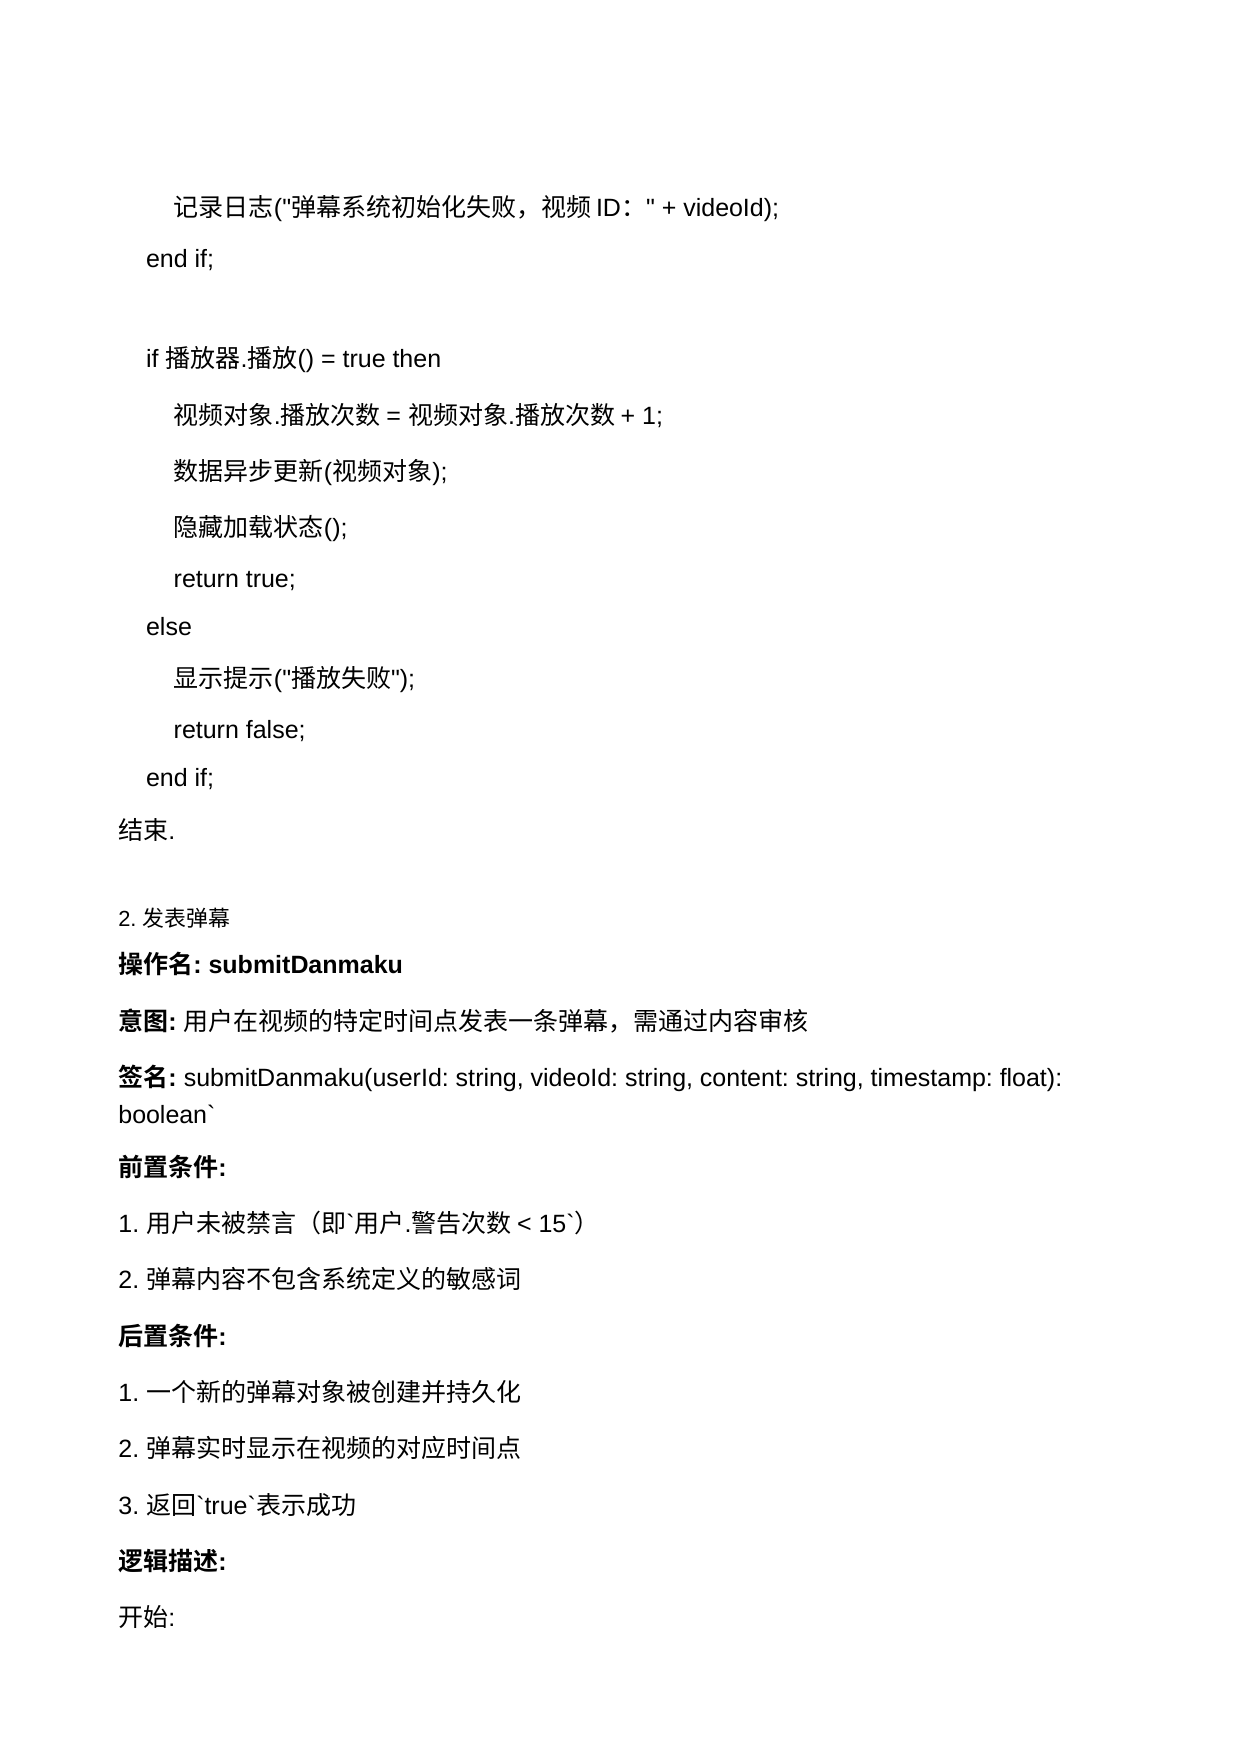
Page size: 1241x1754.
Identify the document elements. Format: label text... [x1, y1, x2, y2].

subtitle 发表弹幕 [118, 901, 1122, 932]
text 隐藏加载状态(); [118, 508, 1122, 544]
text else [118, 612, 1122, 640]
text 后置条件: [118, 1316, 1122, 1352]
text return true; [118, 564, 1122, 593]
text 1. 用户未被禁言（即`用户.警告次数 < 15`） [118, 1203, 1122, 1239]
text 操作名: submitDanmaku [118, 945, 1122, 981]
text end if; [118, 244, 1122, 273]
text 2. 弹幕实时显示在视频的对应时间点 [118, 1429, 1122, 1465]
text 视频对象.播放次数 = 视频对象.播放次数 + 1; [118, 395, 1122, 431]
text 2. 弹幕内容不包含系统定义的敏感词 [118, 1260, 1122, 1296]
text 意图: 用户在视频的特定时间点发表一条弹幕，需通过内容审核 [118, 1001, 1122, 1037]
text 签名: submitDanmaku(userId: string, videoId: string, content: string, timestamp: float): boolean` [118, 1058, 1122, 1128]
text if 播放器.播放() = true then [118, 339, 1122, 375]
text 逻辑描述: [118, 1541, 1122, 1578]
text 开始: [118, 1598, 1122, 1634]
text 结束. [118, 810, 1122, 846]
text 记录日志("弹幕系统初始化失败，视频ID：" + videoId); [118, 188, 1122, 224]
text 前置条件: [118, 1147, 1122, 1183]
text 1. 一个新的弹幕对象被创建并持久化 [118, 1372, 1122, 1409]
text 显示提示("播放失败"); [118, 659, 1122, 695]
text 数据异步更新(视频对象); [118, 451, 1122, 488]
text end if; [118, 763, 1122, 791]
text 3. 返回`true`表示成功 [118, 1485, 1122, 1521]
text return false; [118, 715, 1122, 744]
